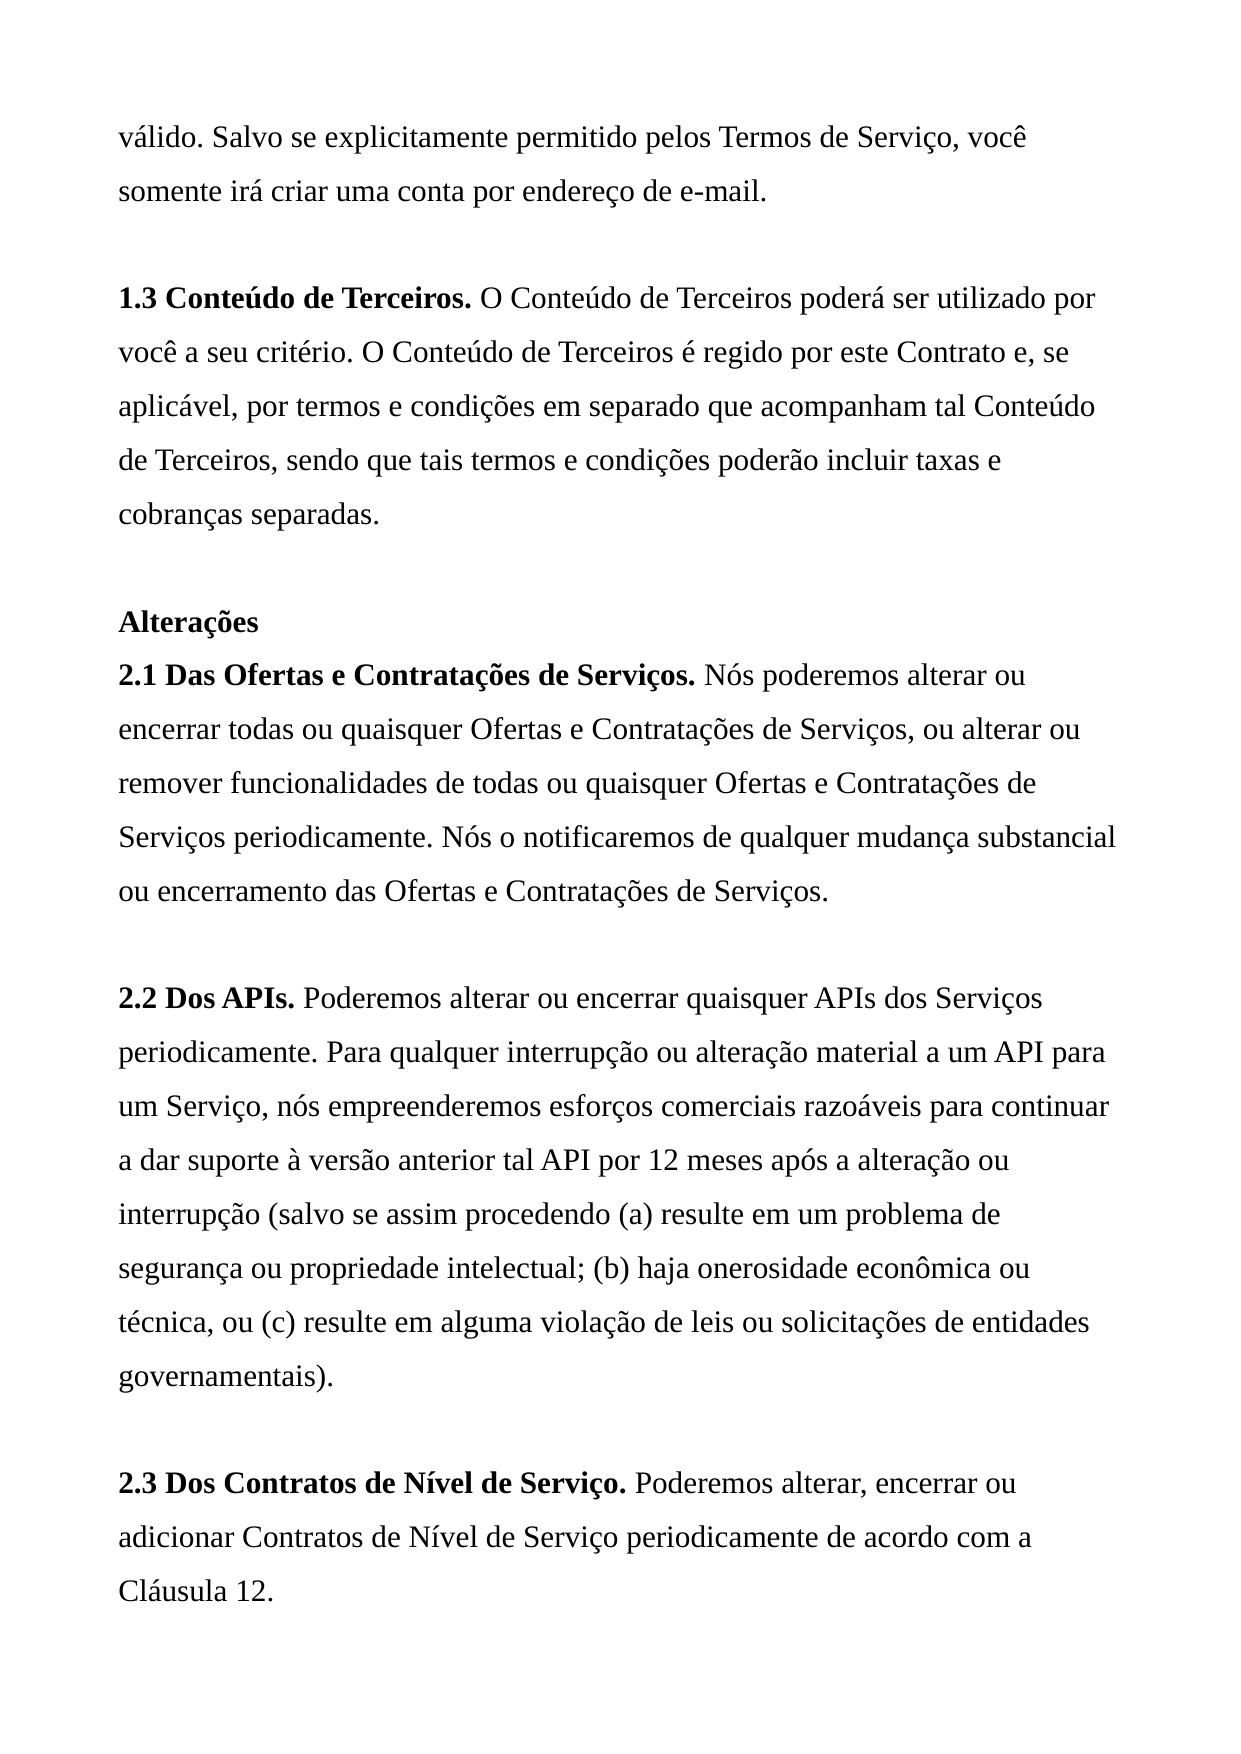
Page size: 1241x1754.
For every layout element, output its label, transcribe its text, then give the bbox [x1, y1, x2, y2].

text 2.2 Dos APIs. Poderemos alterar ou encerrar quaisquer APIs dos Serviços periodicamente. Para qualquer interrupção ou alteração material a um API para um Serviço, nós empreenderemos esforços comerciais razoáveis para continuar a dar suporte à versão anterior tal API por 12 meses após a alteração ou interrupção (salvo se assim procedendo (a) resulte em um problema de segurança ou propriedade intelectual; (b) haja onerosidade econômica ou técnica, ou (c) resulte em alguma violação de leis ou solicitações de entidades governamentais). [118, 980, 1122, 1393]
text 2.1 Das Ofertas e Contratações de Serviços. Nós poderemos alterar ou encerrar todas ou quaisquer Ofertas e Contratações de Serviços, ou alterar ou remover funcionalidades de todas ou quaisquer Ofertas e Contratações de Serviços periodicamente. Nós o notificaremos de qualquer mudança substancial ou encerramento das Ofertas e Contratações de Serviços. [118, 657, 1122, 908]
text 2.3 Dos Contratos de Nível de Serviço. Poderemos alterar, encerrar ou adicionar Contratos de Nível de Serviço periodicamente de acordo com a Cláusula 12. [118, 1464, 1122, 1608]
text Alterações [118, 603, 1122, 639]
text 1.3 Conteúdo de Terceiros. O Conteúdo de Terceiros poderá ser utilizado por você a seu critério. O Conteúdo de Terceiros é regido por este Contrato e, se aplicável, por termos e condições em separado que acompanham tal Conteúdo de Terceiros, sendo que tais termos e condições poderão incluir taxas e cobranças separadas. [118, 280, 1122, 531]
text válido. Salvo se explicitamente permitido pelos Termos de Serviço, você somente irá criar uma conta por endereço de e-mail. [118, 118, 1122, 208]
